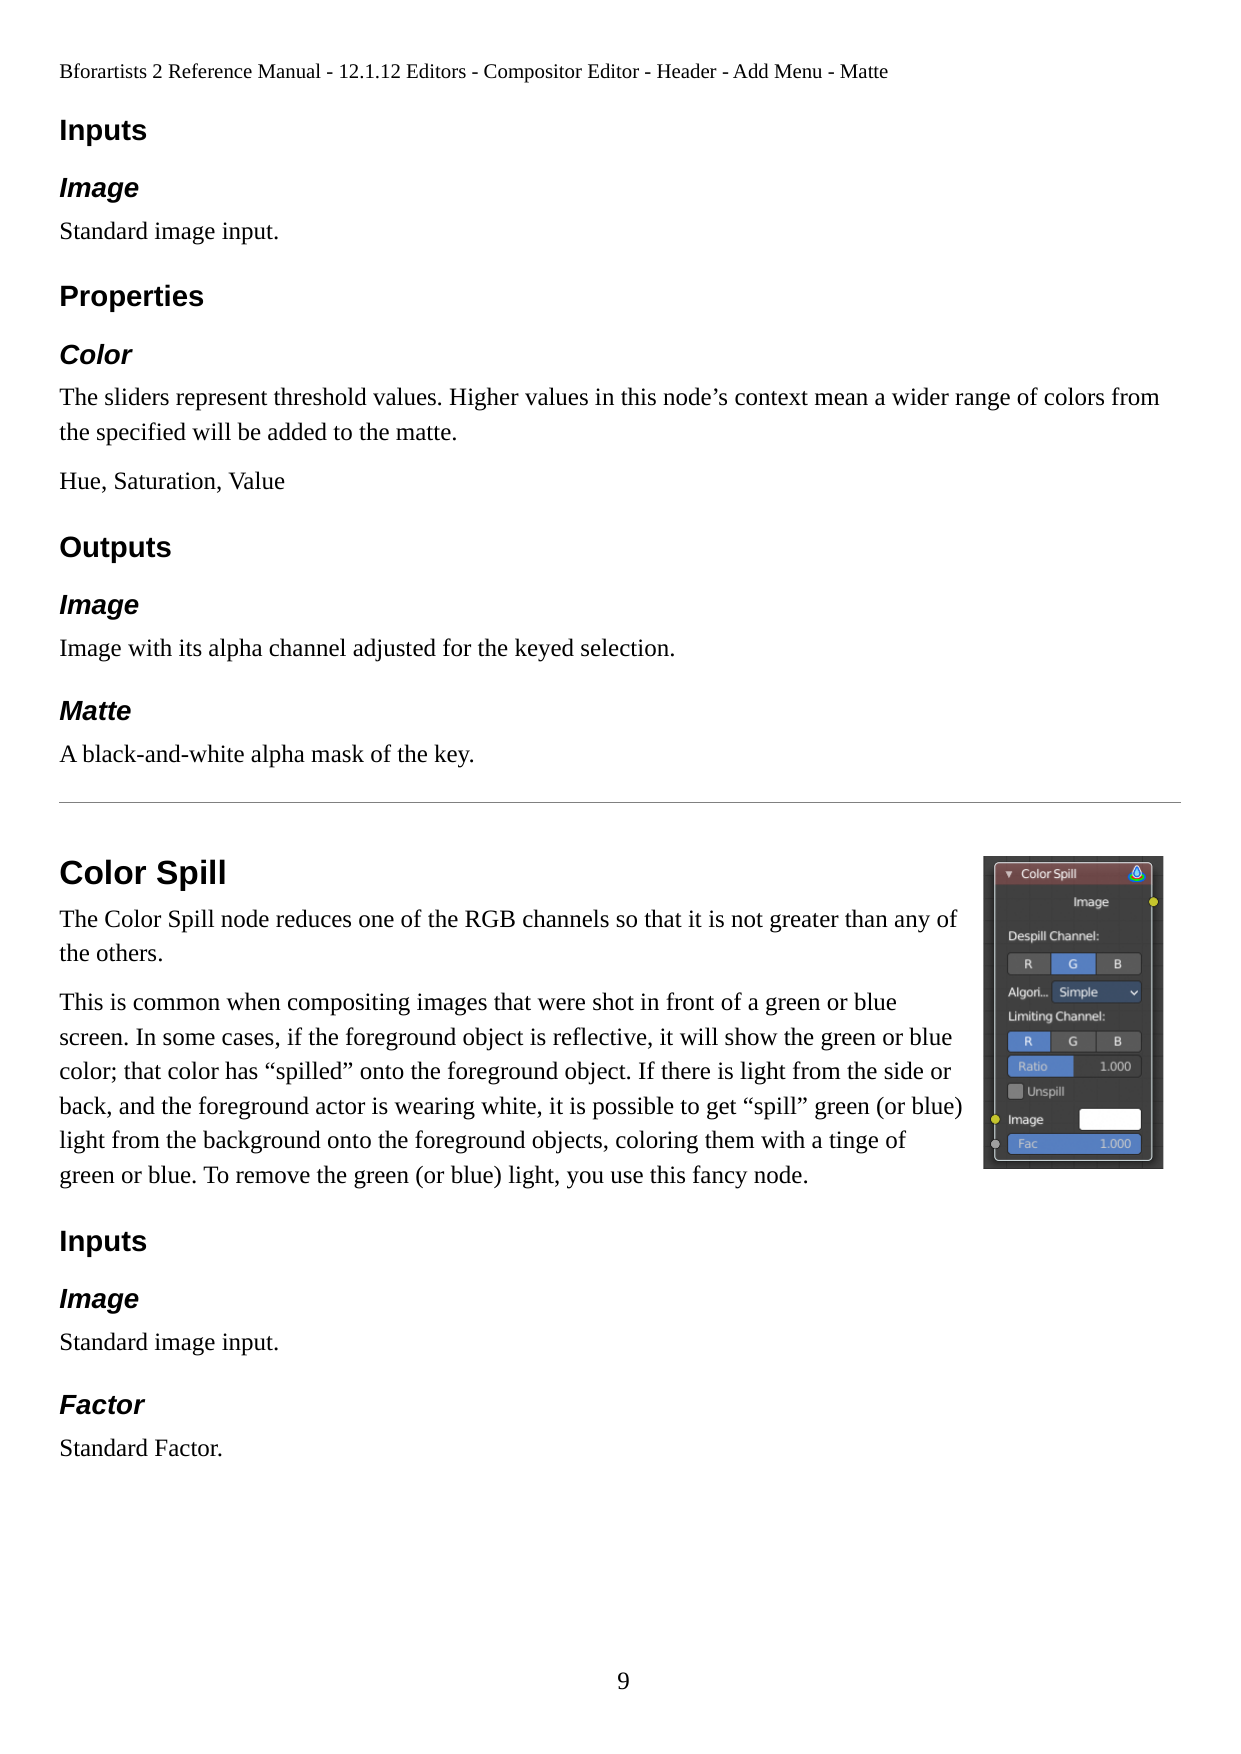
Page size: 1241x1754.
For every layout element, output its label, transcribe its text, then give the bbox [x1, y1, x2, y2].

text The sliders represent threshold values. Higher values in this node’s context mean a wider range of colors from the specified will be added to the matte. [59, 382, 1181, 446]
text Image with its alpha channel adjusted for the keyed selection. [59, 633, 1181, 662]
subtitle Color Spill [59, 853, 1181, 891]
text The Color Spill node reduces one of the RGB channels so that it is not greater than any of the others. [59, 904, 983, 967]
subtitle Color [59, 338, 1181, 370]
text Hue, Saturation, Value [59, 466, 1181, 495]
subtitle Outputs [59, 530, 1181, 563]
text Standard image input. [59, 1327, 1181, 1355]
subtitle Image [59, 1282, 1181, 1314]
subtitle Inputs [59, 1223, 1181, 1257]
text Standard Factor. [59, 1433, 1181, 1461]
subtitle Matte [59, 694, 1181, 726]
subtitle Factor [59, 1388, 1181, 1420]
text This is common when compositing images that were shot in front of a green or blue screen. In some cases, if the foreground object is reflective, it will show the green or blue color; that color has “spilled” onto the foreground object. If there is light from the side or back, and the foreground actor is wearing white, it is possible to get “spill” green (or blue) light from the background onto the foreground objects, coloring them with a tinge of green or blue. To remove the green (or blue) light, you use this fancy node. [59, 987, 1181, 1189]
subtitle Inputs [59, 113, 1181, 146]
subtitle Image [59, 171, 1181, 203]
text A black-and-white alpha mask of the key. [59, 739, 1181, 767]
subtitle Properties [59, 279, 1181, 313]
text Standard image input. [59, 216, 1181, 244]
picture [983, 856, 1164, 1169]
subtitle Image [59, 588, 1181, 620]
